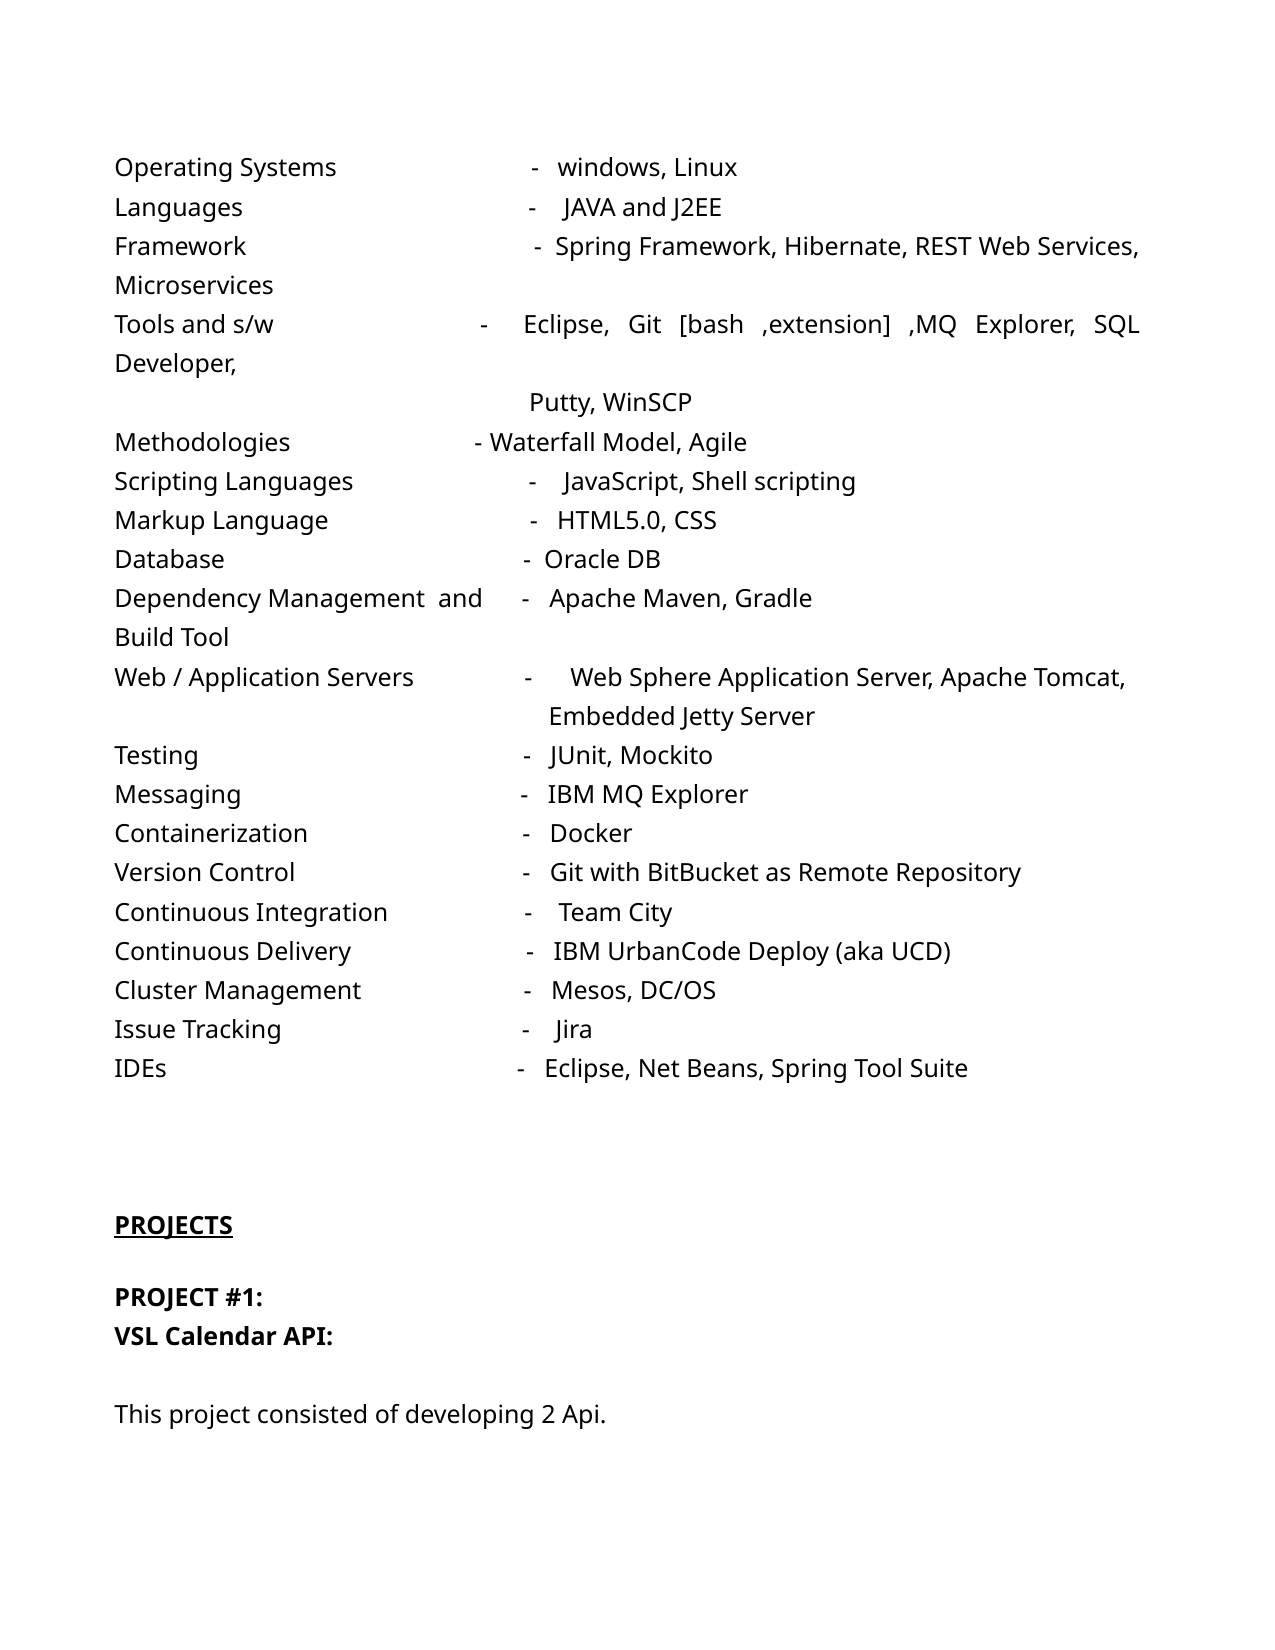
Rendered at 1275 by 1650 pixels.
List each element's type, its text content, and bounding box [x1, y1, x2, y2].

text Methodologies - Waterfall Model, Agile [114, 424, 1141, 458]
text Framework - Spring Framework, Hibernate, REST Web Services, Microservices [114, 228, 1141, 302]
text Tools and s/w - Eclipse, Git [bash ,extension] ,MQ Explorer, SQL Developer, [114, 307, 1141, 380]
text Messaging - IBM MQ Explorer [114, 777, 1141, 811]
text This project consisted of developing 2 Api. [114, 1397, 1141, 1431]
text PROJECT #1: [114, 1280, 1141, 1314]
text PROJECTS [114, 1207, 1141, 1242]
text IDEs - Eclipse, Net Beans, Spring Tool Suite [114, 1051, 1141, 1085]
text Build Tool [114, 620, 1141, 654]
text Embedded Jetty Server [114, 698, 1141, 732]
text Testing - JUnit, Mockito [114, 737, 1141, 772]
text Markup Language - HTML5.0, CSS [114, 502, 1141, 537]
text Cluster Management - Mesos, DC/OS [114, 972, 1141, 1007]
text Database - Oracle DB [114, 542, 1141, 576]
text Operating Systems - windows, Linux [114, 150, 1141, 184]
text Continuous Delivery - IBM UrbanCode Deploy (aka UCD) [114, 933, 1141, 967]
text VSL Calendar API: [114, 1319, 1141, 1353]
text Languages - JAVA and J2EE [114, 189, 1141, 223]
text Dependency Management and - Apache Maven, Gradle [114, 581, 1141, 615]
text Issue Tracking - Jira [114, 1012, 1141, 1046]
text Web / Application Servers - Web Sphere Application Server, Apache Tomcat, [114, 659, 1141, 693]
text Continuous Integration - Team City [114, 894, 1141, 928]
text Scripting Languages - JavaScript, Shell scripting [114, 463, 1141, 497]
text Version Control - Git with BitBucket as Remote Repository [114, 855, 1141, 889]
text Putty, WinSCP [114, 385, 1141, 419]
text Containerization - Docker [114, 816, 1141, 850]
